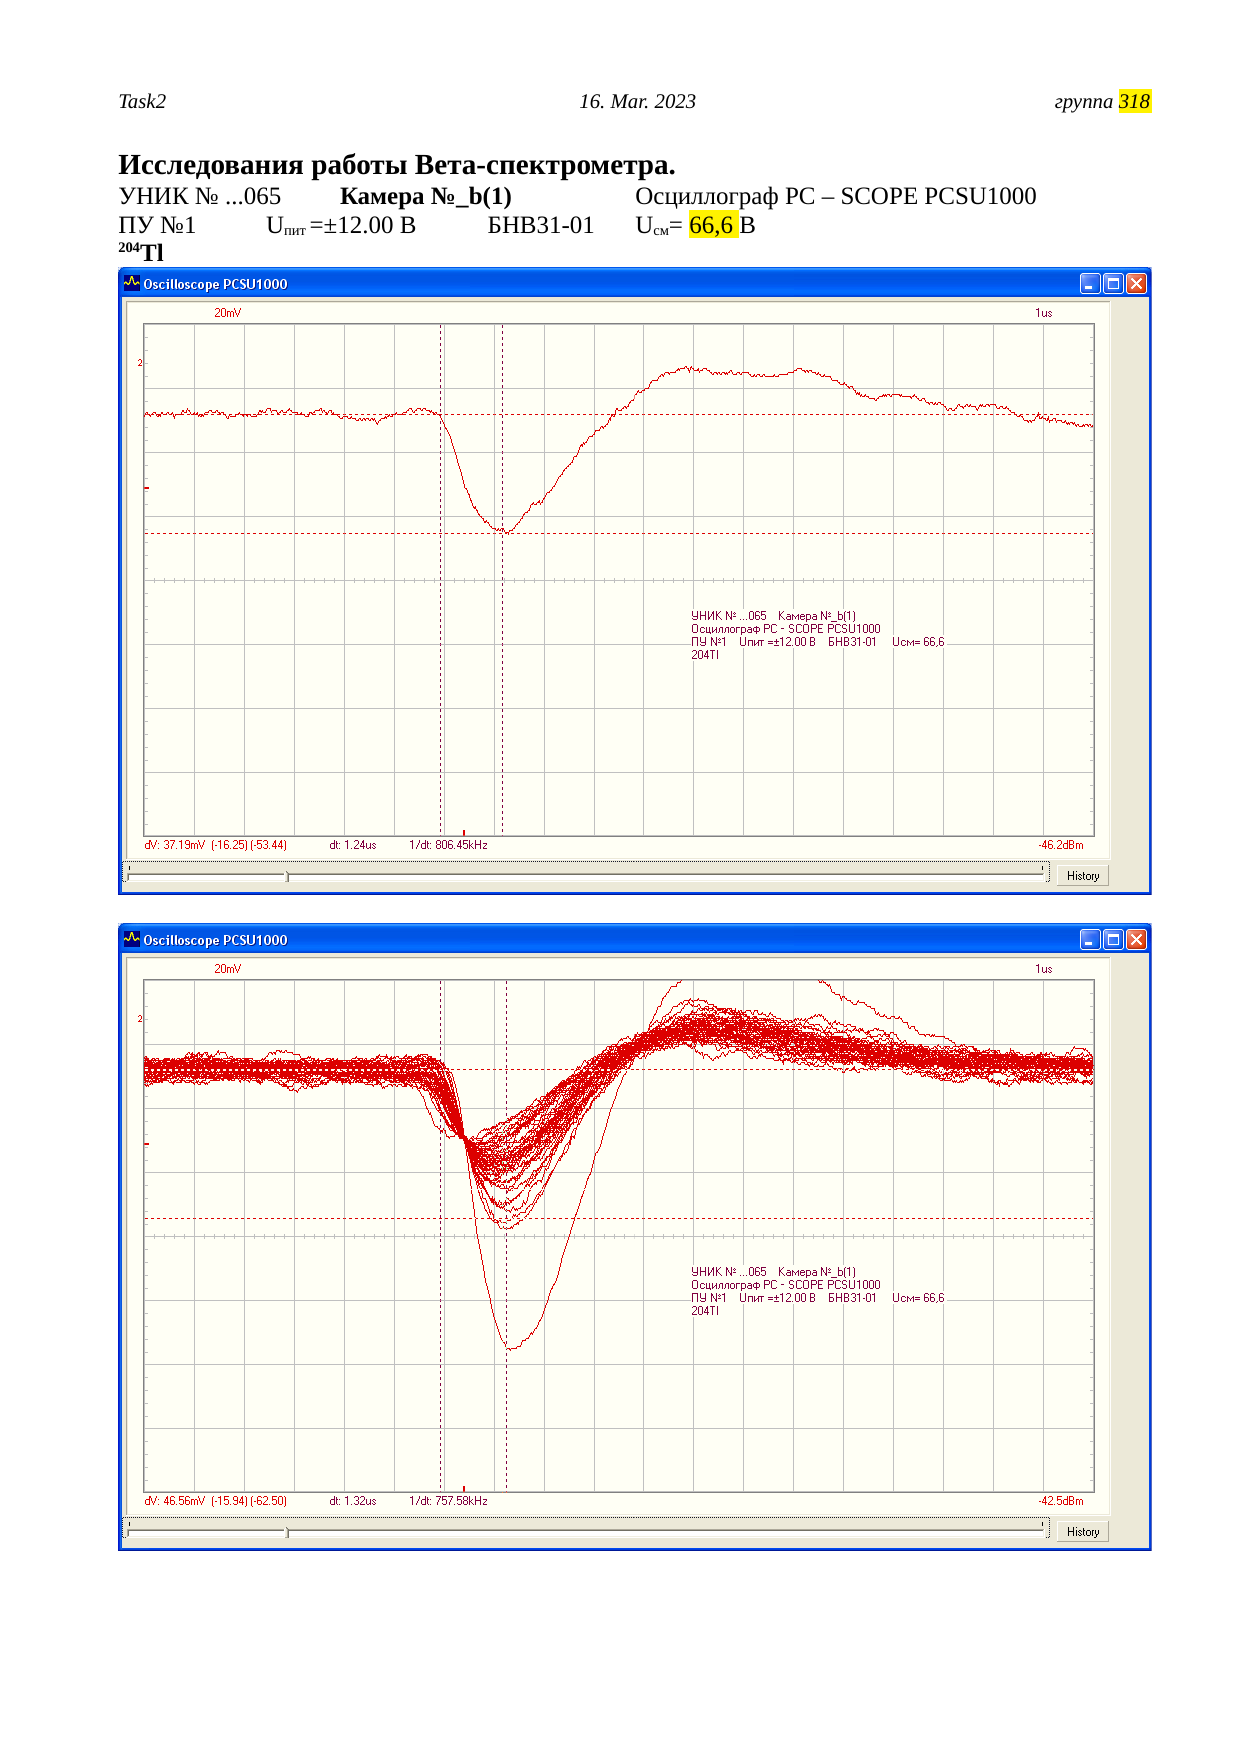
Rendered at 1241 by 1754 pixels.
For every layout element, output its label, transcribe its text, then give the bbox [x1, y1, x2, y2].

picture [118, 267, 1152, 895]
text УНИК № ...065 Камера №_b(1) Осциллограф PC – SCOPE PCSU1000 [118, 181, 1152, 210]
text 204Tl [118, 238, 1152, 267]
picture [118, 923, 1152, 1551]
text Исследования работы Вета-спектрометра. [118, 147, 1152, 181]
text ПУ №1 Uпит =±12.00 В БНВ31-01 Uсм= 66,6 В [118, 210, 1152, 238]
